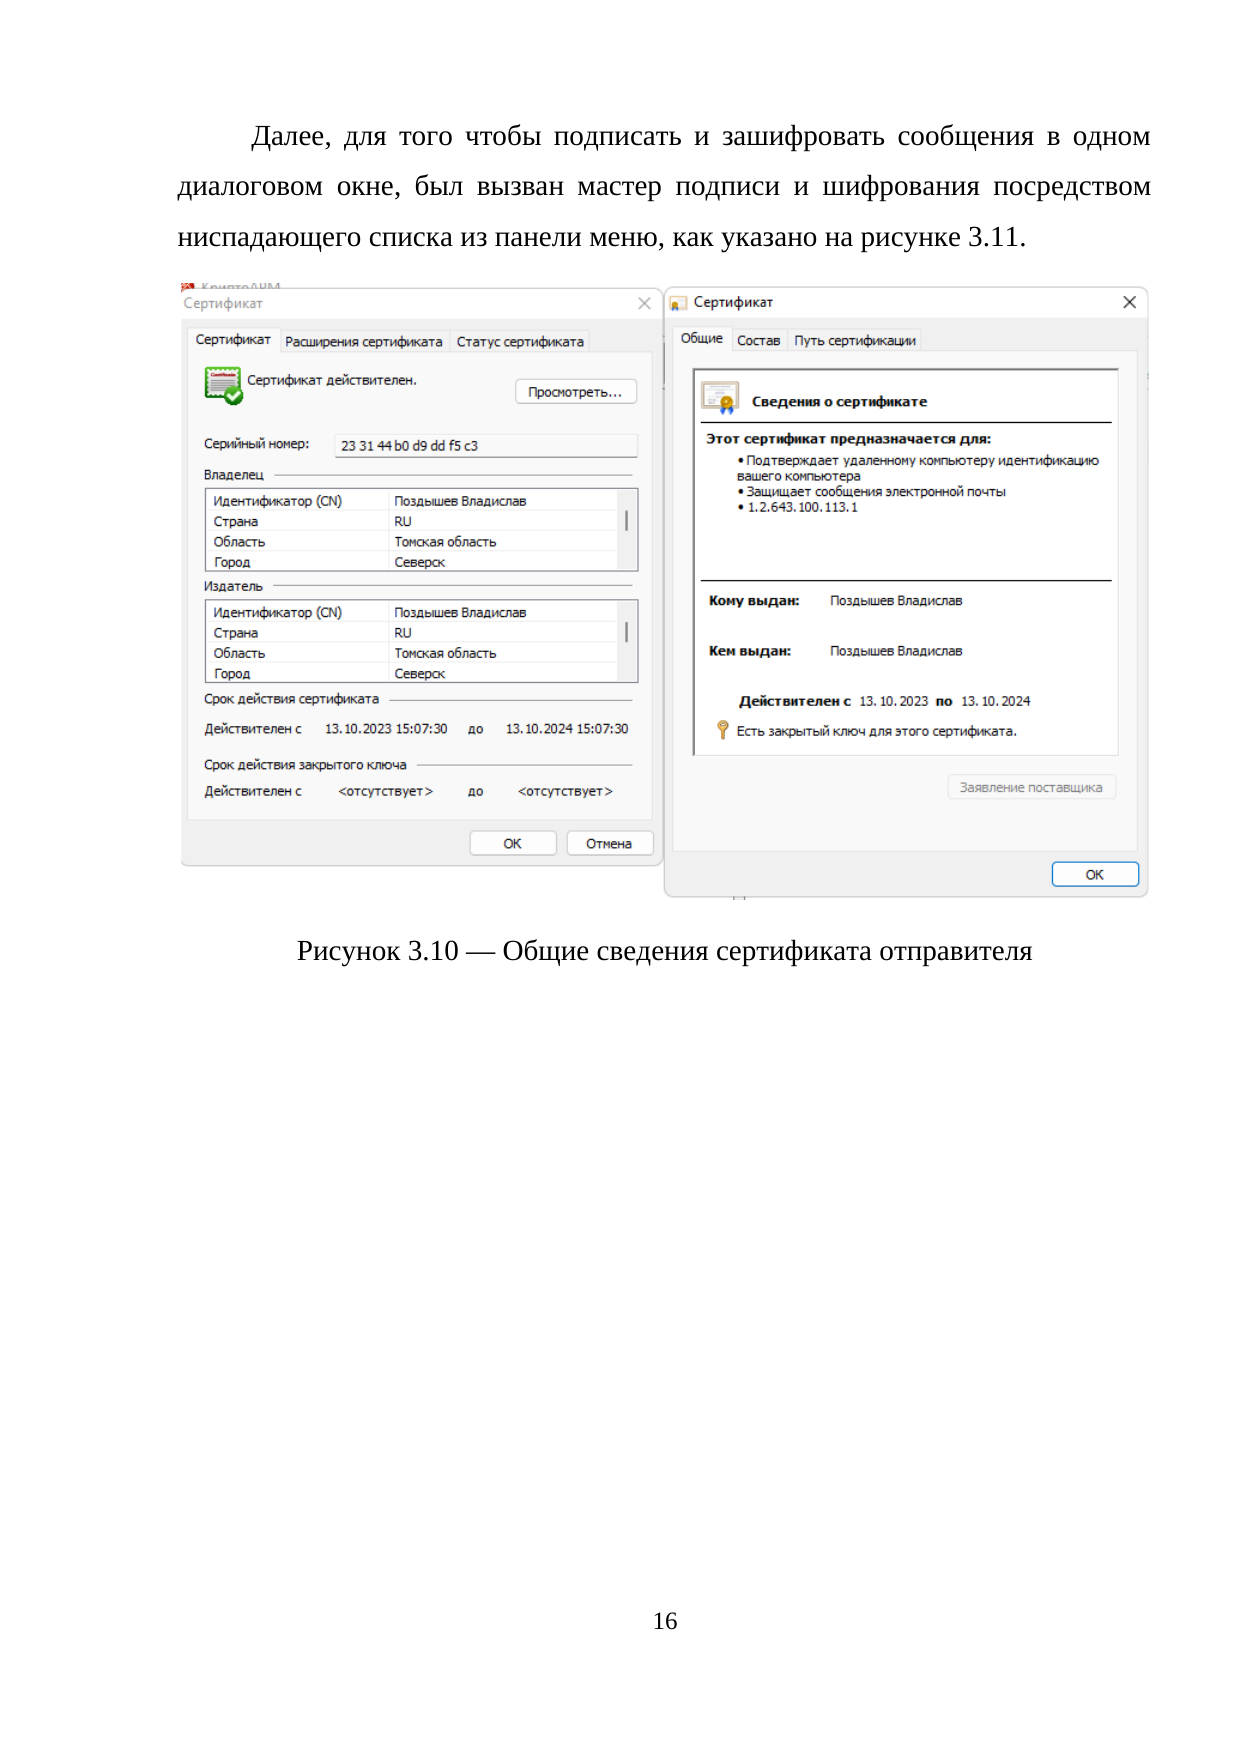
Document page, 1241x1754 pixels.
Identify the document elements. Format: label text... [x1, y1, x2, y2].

title Рисунок 3.10 — Общие сведения сертификата отправителя [177, 269, 1152, 967]
text Далее, для того чтобы подписать и зашифровать сообщения в одном диалоговом окне, был вызван мастер подписи и шифрования посредством ниспадающего списка из панели меню, как указано на рисунке 3.11. [177, 118, 1152, 252]
picture [181, 283, 1149, 900]
